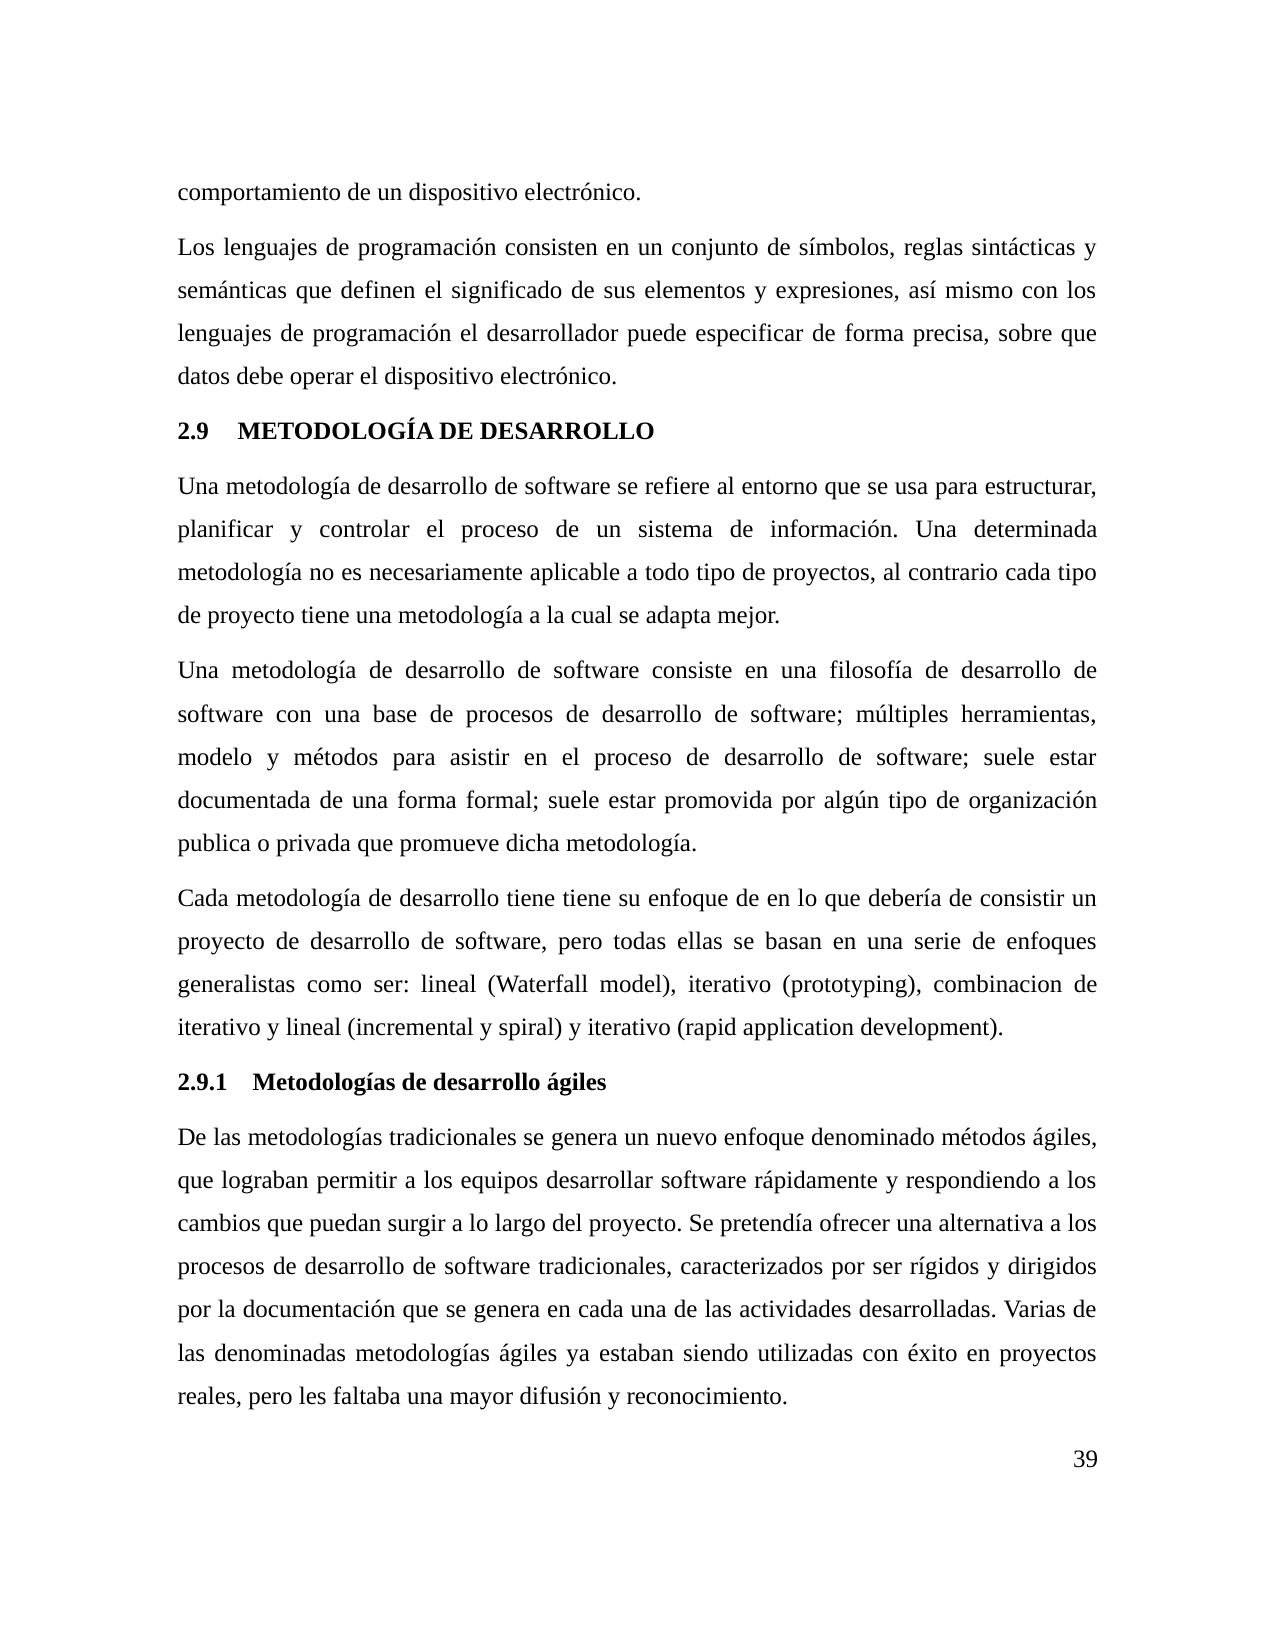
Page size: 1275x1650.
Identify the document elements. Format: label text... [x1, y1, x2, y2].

text comportamiento de un dispositivo electrónico. [177, 177, 1098, 206]
text Una metodología de desarrollo de software consiste en una filosofía de desarrollo de software con una base de procesos de desarrollo de software; múltiples herramientas, modelo y métodos para asistir en el proceso de desarrollo de software; suele estar documentada de una forma formal; suele estar promovida por algún tipo de organización publica o privada que promueve dicha metodología. [177, 656, 1098, 857]
text Una metodología de desarrollo de software se refiere al entorno que se usa para estructurar, planificar y controlar el proceso de un sistema de información. Una determinada metodología no es necesariamente aplicable a todo tipo de proyectos, al contrario cada tipo de proyecto tiene una metodología a la cual se adapta mejor. [177, 471, 1098, 629]
text Los lenguajes de programación consisten en un conjunto de símbolos, reglas sintácticas y semánticas que definen el significado de sus elementos y expresiones, así mismo con los lenguajes de programación el desarrollador puede especificar de forma precisa, sobre que datos debe operar el dispositivo electrónico. [177, 232, 1098, 390]
subtitle METODOLOGÍA DE DESARROLLO [177, 416, 1098, 445]
text Cada metodología de desarrollo tiene tiene su enfoque de en lo que debería de consistir un proyecto de desarrollo de software, pero todas ellas se basan en una serie de enfoques generalistas como ser: lineal (Waterfall model), iterativo (prototyping), combinacion de iterativo y lineal (incremental y spiral) y iterativo (rapid application development). [177, 883, 1098, 1041]
subtitle Metodologías de desarrollo ágiles [177, 1067, 1098, 1096]
text De las metodologías tradicionales se genera un nuevo enfoque denominado métodos ágiles, que lograban permitir a los equipos desarrollar software rápidamente y respondiendo a los cambios que puedan surgir a lo largo del proyecto. Se pretendía ofrecer una alternativa a los procesos de desarrollo de software tradicionales, caracterizados por ser rígidos y dirigidos por la documentación que se genera en cada una de las actividades desarrolladas. Varias de las denominadas metodologías ágiles ya estaban siendo utilizadas con éxito en proyectos reales, pero les faltaba una mayor difusión y reconocimiento. [177, 1122, 1098, 1409]
